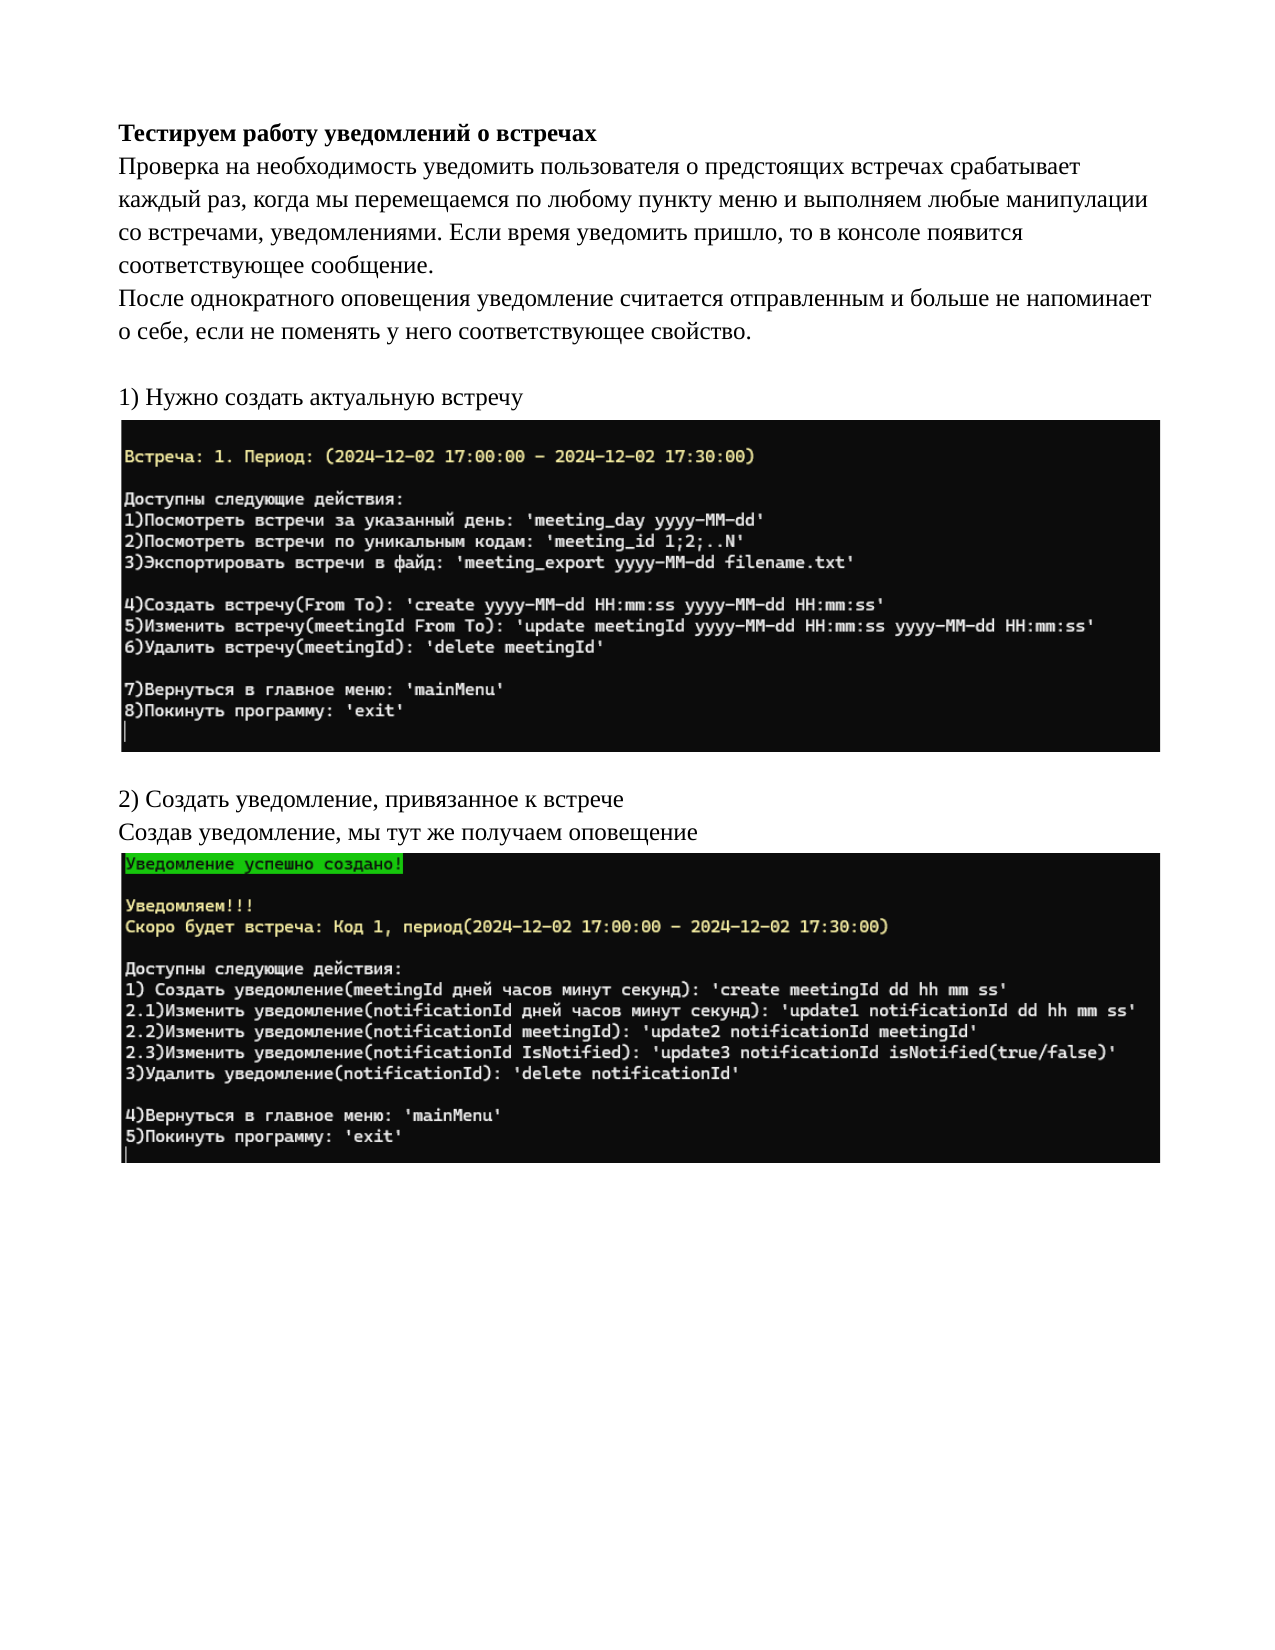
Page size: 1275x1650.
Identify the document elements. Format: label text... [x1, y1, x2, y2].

picture [121, 420, 1161, 752]
picture [121, 853, 1161, 1163]
text Тестируем работу уведомлений о встречах Проверка на необходимость уведомить пользователя о предстоящих встречах срабатывает каждый раз, когда мы перемещаемся по любому пункту меню и выполняем любые манипулации со встречами, уведомлениями. Если время уведомить пришло, то в консоле появится соответствующее сообщение. После однократного оповещения уведомление считается отправленным и больше не напоминает о себе, если не поменять у него соответствующее свойство. 1) Нужно создать актуальную встречу 2) Создать уведомление, привязанное к встрече Создав уведомление, мы тут же получаем оповещение [118, 118, 1157, 1191]
